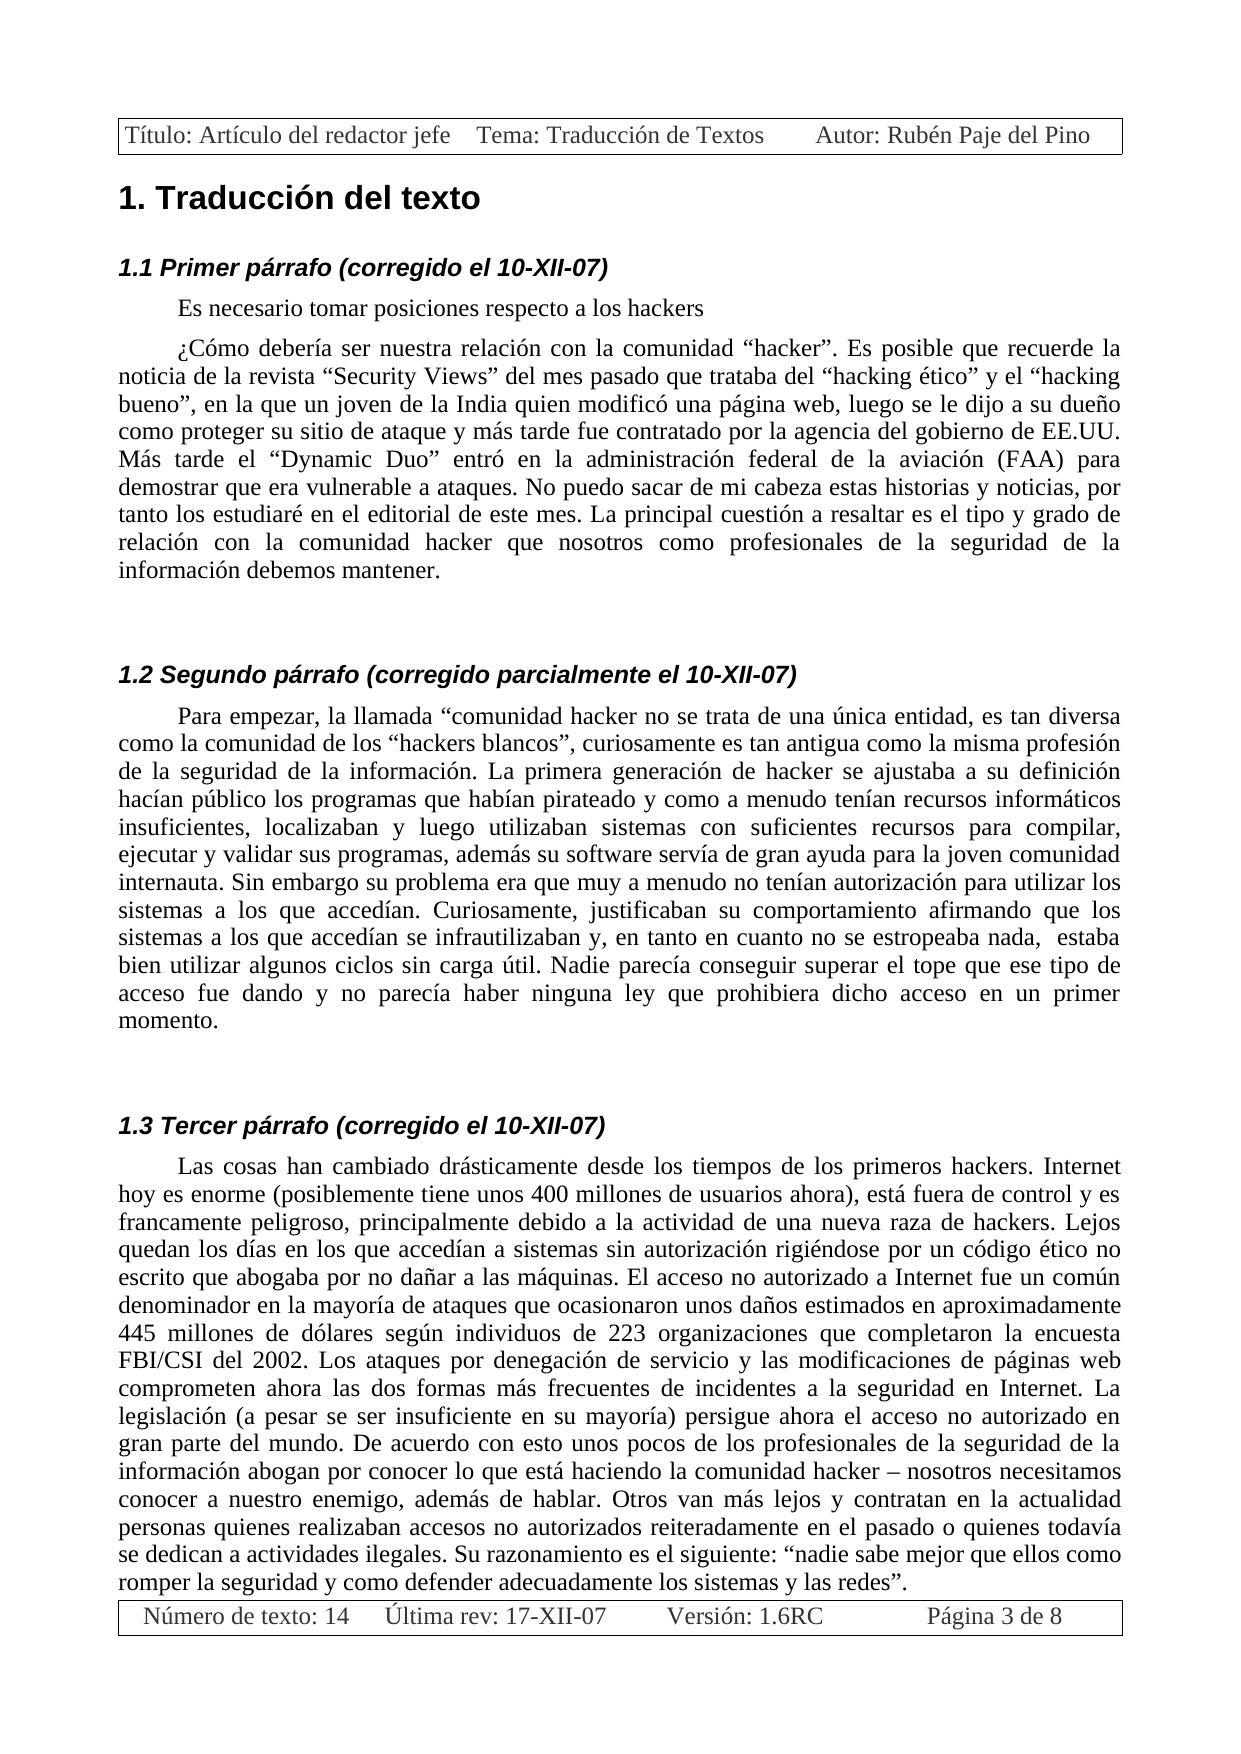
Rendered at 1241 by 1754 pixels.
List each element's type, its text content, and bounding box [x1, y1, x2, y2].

text Es necesario tomar posiciones respecto a los hackers [118, 294, 1122, 322]
subtitle 1.2 Segundo párrafo (corregido parcialmente el 10-XII-07) [118, 661, 1122, 689]
text Para empezar, la llamada “comunidad hacker no se trata de una única entidad, es tan diversa como la comunidad de los “hackers blancos”, curiosamente es tan antigua como la misma profesión de la seguridad de la información. La primera generación de hacker se ajustaba a su definición hacían público los programas que habían pirateado y como a menudo tenían recursos informáticos insuficientes, localizaban y luego utilizaban sistemas con suficientes recursos para compilar, ejecutar y validar sus programas, además su software servía de gran ayuda para la joven comunidad internauta. Sin embargo su problema era que muy a menudo no tenían autorización para utilizar los sistemas a los que accedían. Curiosamente, justificaban su comportamiento afirmando que los sistemas a los que accedían se infrautilizaban y, en tanto en cuanto no se estropeaba nada, estaba bien utilizar algunos ciclos sin carga útil. Nadie parecía conseguir superar el tope que ese tipo de acceso fue dando y no parecía haber ninguna ley que prohibiera dicho acceso en un primer momento. [118, 702, 1122, 1034]
subtitle 1.3 Tercer párrafo (corregido el 10-XII-07) [118, 1112, 1122, 1140]
subtitle 1. Traducción del texto [118, 179, 1122, 216]
text ¿Cómo debería ser nuestra relación con la comunidad “hacker”. Es posible que recuerde la noticia de la revista “Security Views” del mes pasado que trataba del “hacking ético” y el “hacking bueno”, en la que un joven de la India quien modificó una página web, luego se le dijo a su dueño como proteger su sitio de ataque y más tarde fue contratado por la agencia del gobierno de EE.UU. Más tarde el “Dynamic Duo” entró en la administración federal de la aviación (FAA) para demostrar que era vulnerable a ataques. No puedo sacar de mi cabeza estas historias y noticias, por tanto los estudiaré en el editorial de este mes. La principal cuestión a resaltar es el tipo y grado de relación con la comunidad hacker que nosotros como profesionales de la seguridad de la información debemos mantener. [118, 334, 1122, 584]
subtitle 1.1 Primer párrafo (corregido el 10-XII-07) [118, 254, 1122, 282]
text Las cosas han cambiado drásticamente desde los tiempos de los primeros hackers. Internet hoy es enorme (posiblemente tiene unos 400 millones de usuarios ahora), está fuera de control y es francamente peligroso, principalmente debido a la actividad de una nueva raza de hackers. Lejos quedan los días en los que accedían a sistemas sin autorización rigiéndose por un código ético no escrito que abogaba por no dañar a las máquinas. El acceso no autorizado a Internet fue un común denominador en la mayoría de ataques que ocasionaron unos daños estimados en aproximadamente 445 millones de dólares según individuos de 223 organizaciones que completaron la encuesta FBI/CSI del 2002. Los ataques por denegación de servicio y las modificaciones de páginas web comprometen ahora las dos formas más frecuentes de incidentes a la seguridad en Internet. La legislación (a pesar se ser insuficiente en su mayoría) persigue ahora el acceso no autorizado en gran parte del mundo. De acuerdo con esto unos pocos de los profesionales de la seguridad de la información abogan por conocer lo que está haciendo la comunidad hacker – nosotros necesitamos conocer a nuestro enemigo, además de hablar. Otros van más lejos y contratan en la actualidad personas quienes realizaban accesos no autorizados reiteradamente en el pasado o quienes todavía se dedican a actividades ilegales. Su razonamiento es el siguiente: “nadie sabe mejor que ellos como romper la seguridad y como defender adecuadamente los sistemas y las redes”. [118, 1152, 1122, 1596]
